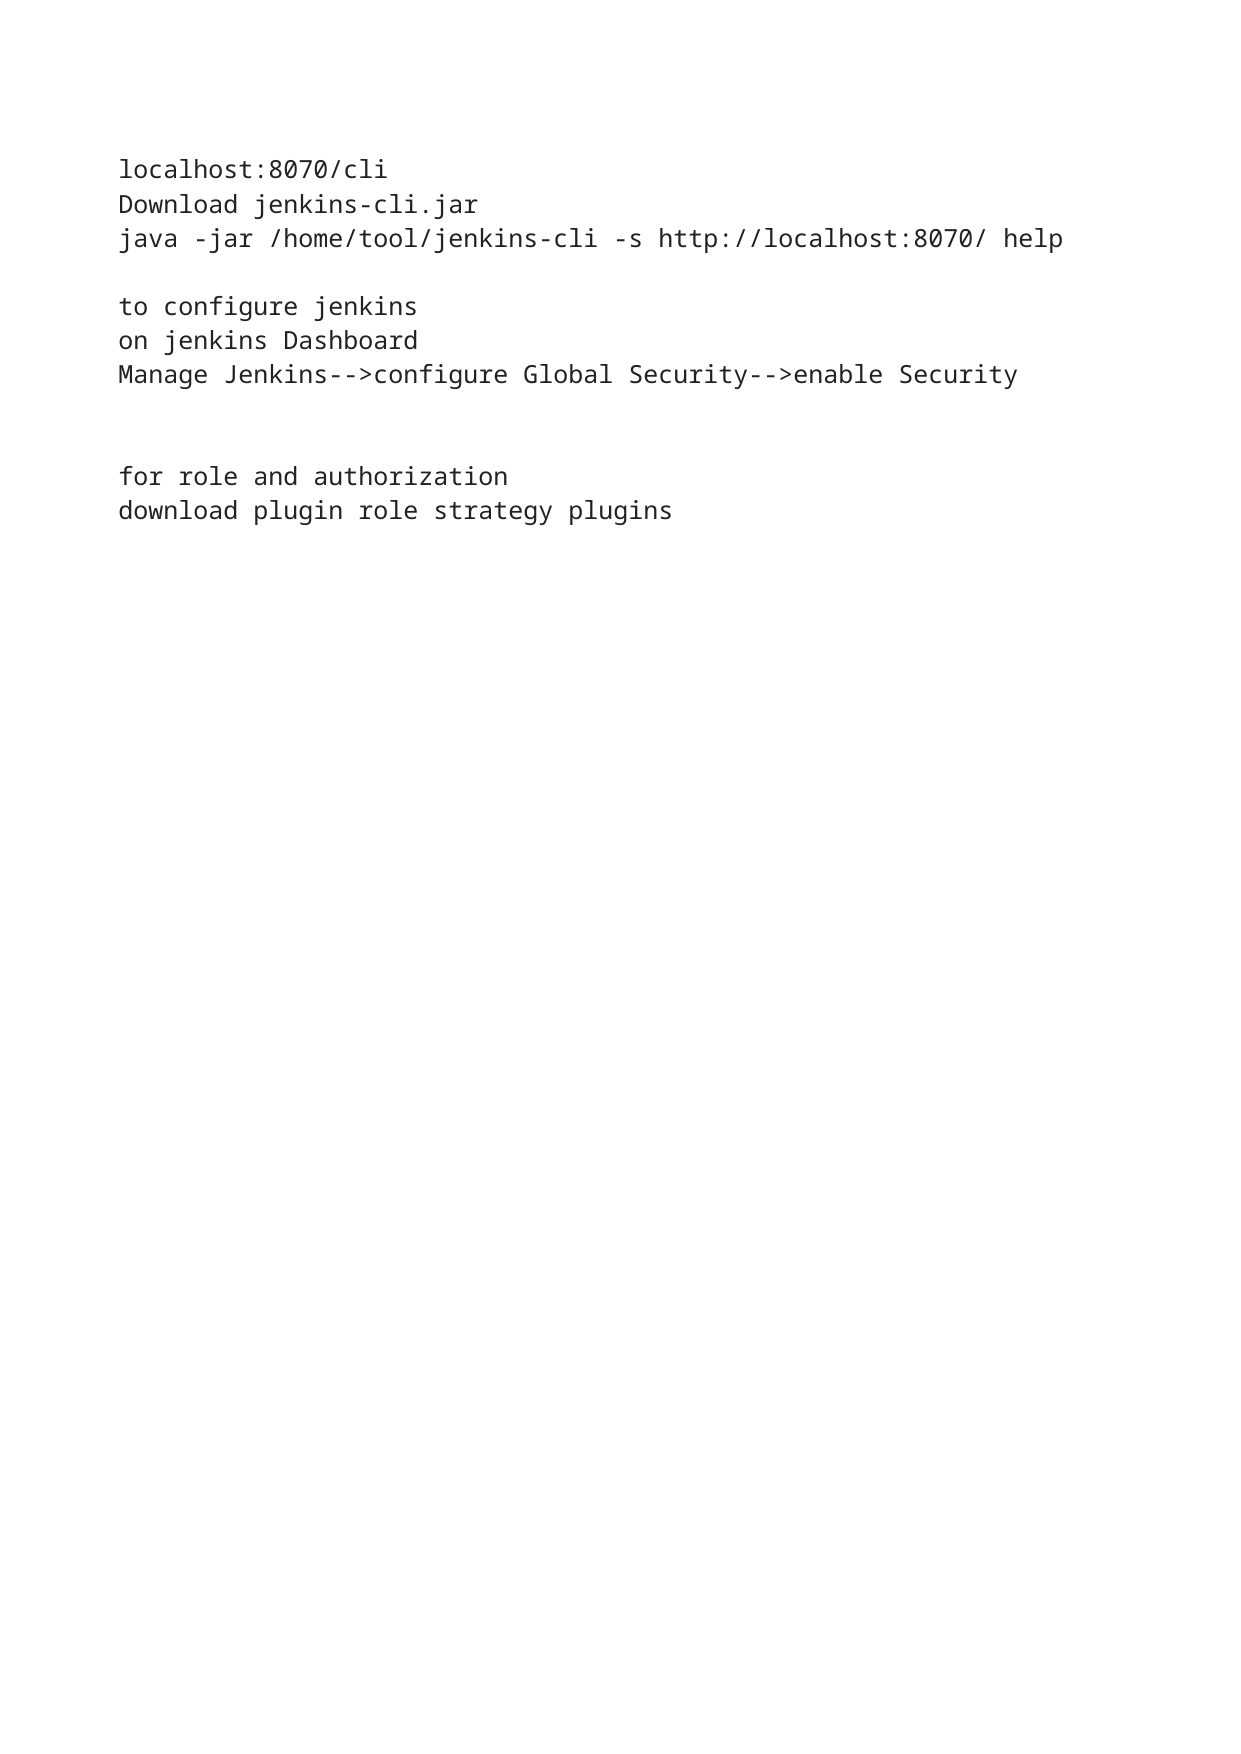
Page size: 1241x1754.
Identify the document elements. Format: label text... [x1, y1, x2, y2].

text java -jar /home/tool/jenkins-cli -s http://localhost:8070/ help [118, 220, 1122, 254]
text Manage Jenkins-->configure Global Security-->enable Security [118, 357, 1122, 391]
text localhost:8070/cli [118, 152, 1122, 186]
text for role and authorization [118, 459, 1122, 493]
text to configure jenkins [118, 288, 1122, 322]
text Download jenkins-cli.jar [118, 186, 1122, 220]
text on jenkins Dashboard [118, 322, 1122, 357]
text download plugin role strategy plugins [118, 493, 1122, 527]
